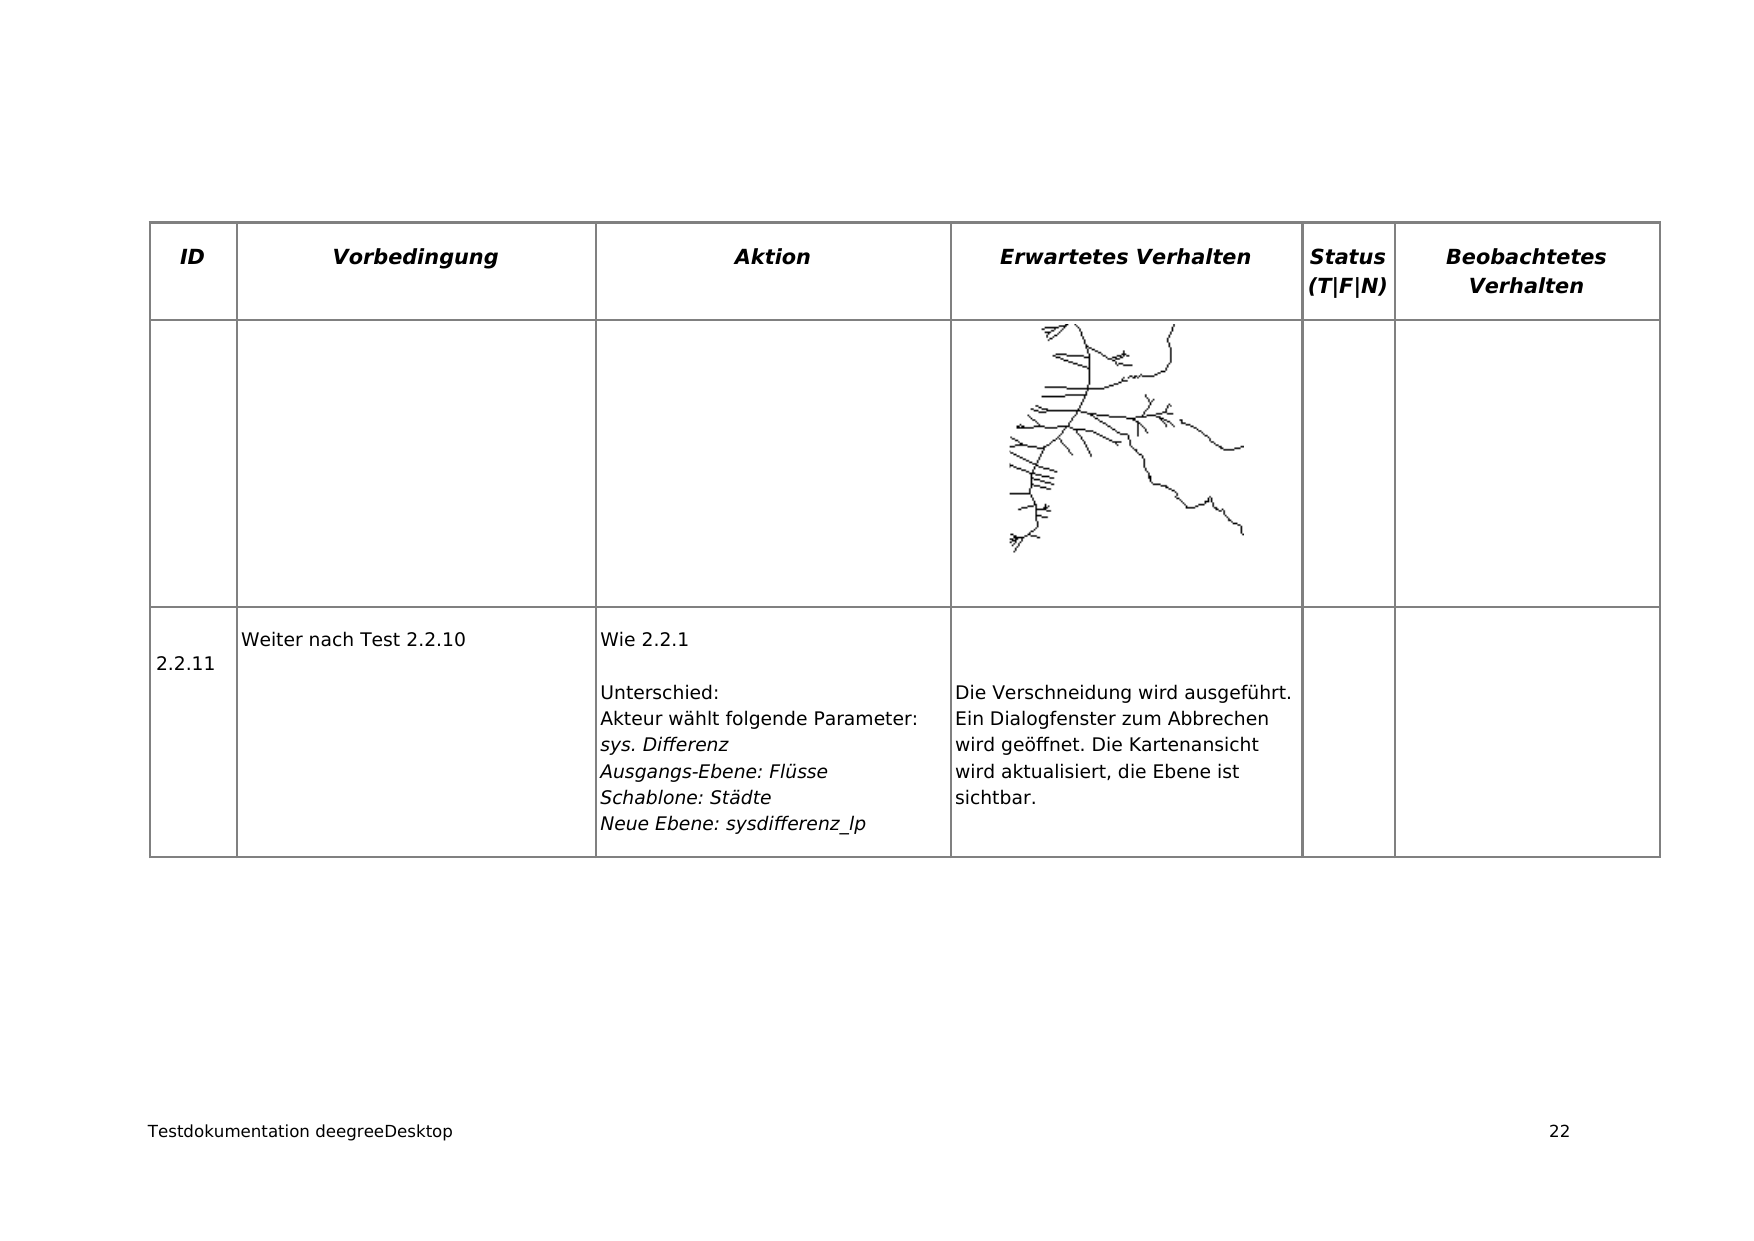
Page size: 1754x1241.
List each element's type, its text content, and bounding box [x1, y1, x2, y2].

table_header Status (T|F|N) [1304, 224, 1394, 319]
picture [1009, 324, 1244, 559]
table_header Beobachtetes Verhalten [1396, 224, 1659, 319]
table_cell Die Verschneidung wird ausgeführt. Ein Dialogfenster zum Abbrechen wird geöffnet. Die Kartenansicht wird aktualisiert, die Ebene ist sichtbar. [952, 608, 1301, 856]
table_cell [1304, 608, 1394, 856]
table_header Erwartetes Verhalten [952, 224, 1301, 319]
table_cell [151, 321, 236, 606]
table_cell [151, 608, 236, 856]
table_cell Weiter nach Test 2.2.10 [238, 608, 595, 856]
table_cell [1396, 321, 1659, 606]
table_cell Wie 2.2.1 Unterschied: Akteur wählt folgende Parameter: sys. Differenz Ausgangs-Ebene: Flüsse Schablone: Städte Neue Ebene: sysdifferenz_lp [597, 608, 950, 856]
table_cell [238, 321, 595, 606]
table_cell [597, 321, 950, 606]
table_cell [952, 321, 1301, 606]
table_cell [1396, 608, 1659, 856]
table_header Vorbedingung [238, 224, 595, 319]
table_cell [1304, 321, 1394, 606]
table_header Aktion [597, 224, 950, 319]
table_header ID [151, 224, 236, 319]
